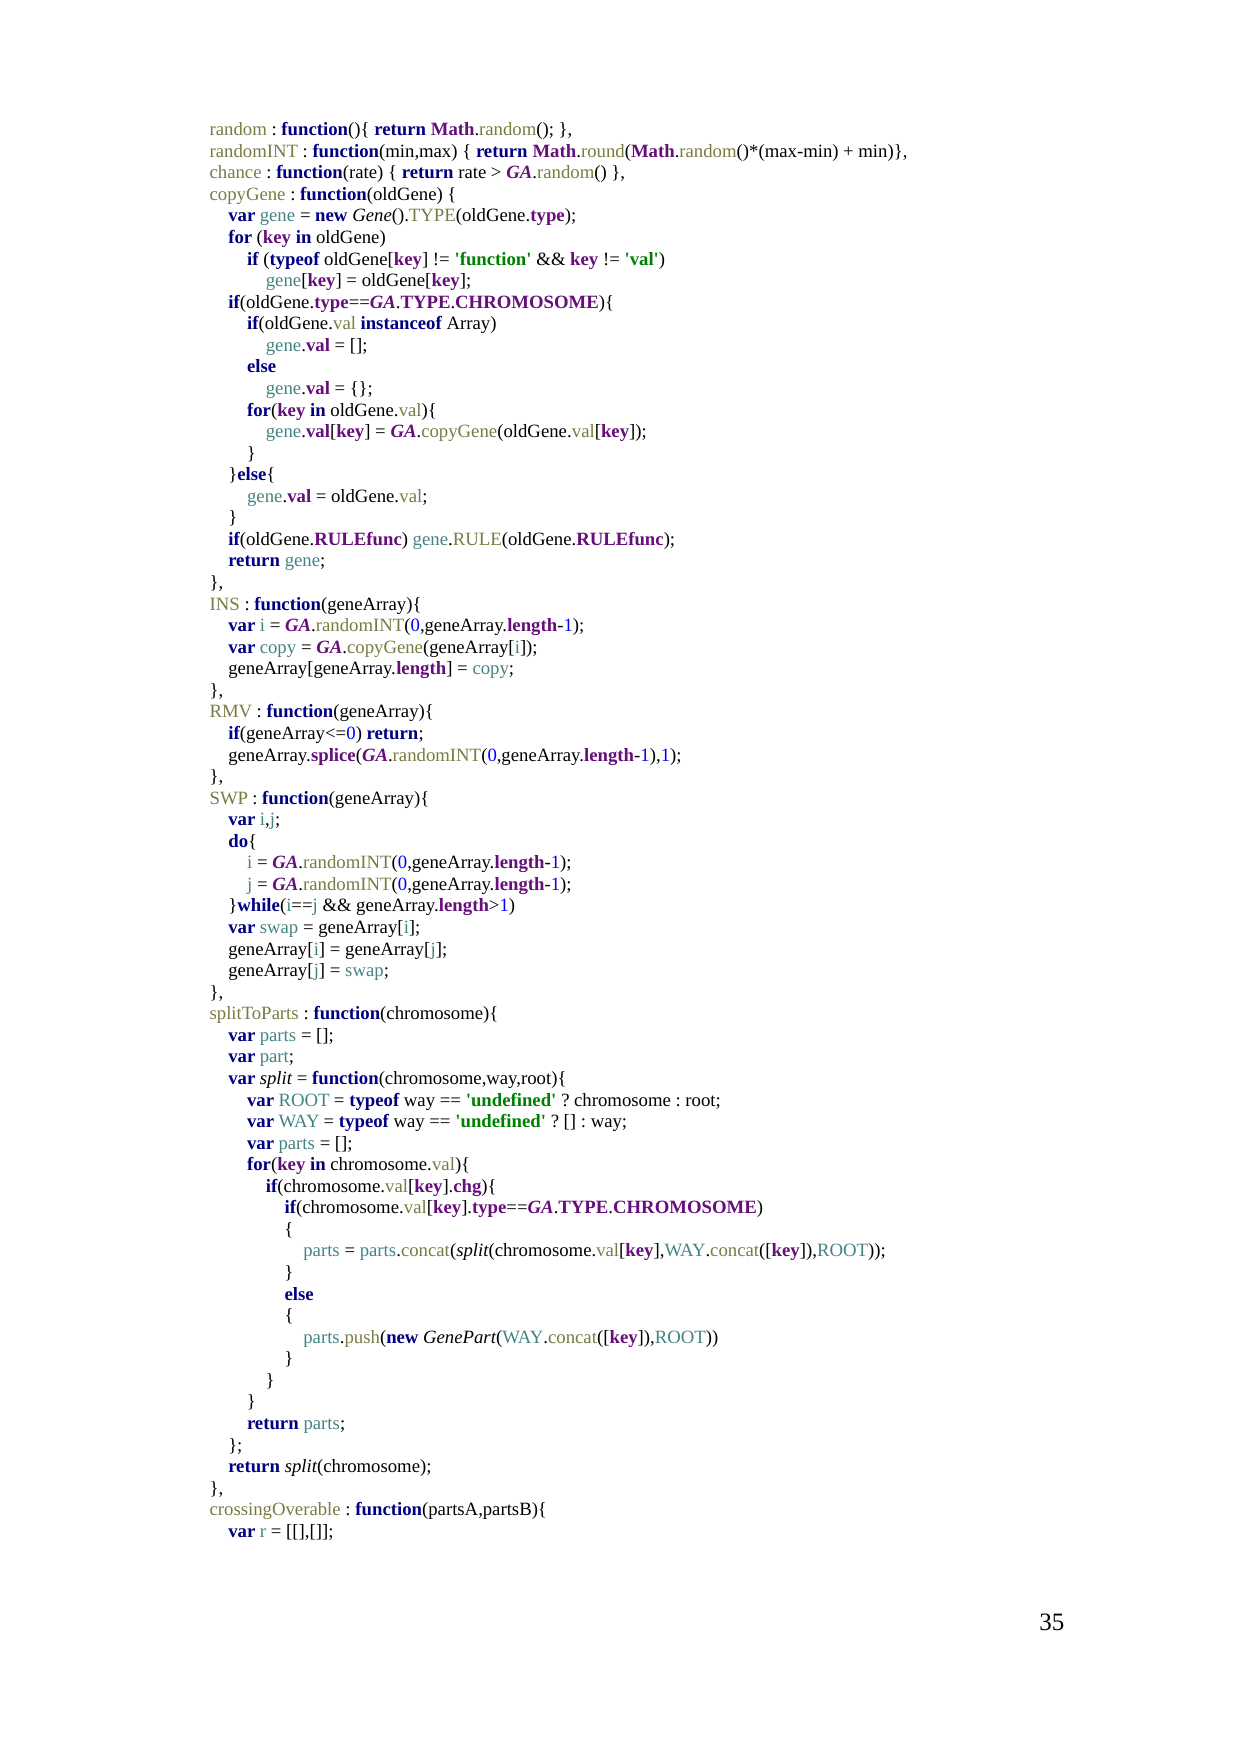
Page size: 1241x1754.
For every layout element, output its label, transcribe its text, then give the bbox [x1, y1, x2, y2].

text INS : function(geneArray){ [191, 592, 1064, 614]
text }, [191, 765, 1064, 787]
text return parts; [191, 1412, 1064, 1433]
text parts = parts.concat(split(chromosome.val[key],WAY.concat([key]),ROOT)); [191, 1239, 1064, 1261]
text var i = GA.randomINT(0,geneArray.length-1); [191, 614, 1064, 636]
text }; [191, 1433, 1064, 1455]
text splitToParts : function(chromosome){ [191, 1002, 1064, 1024]
text parts.push(new GenePart(WAY.concat([key]),ROOT)) [191, 1326, 1064, 1347]
text chance : function(rate) { return rate > GA.random() }, [191, 161, 1064, 183]
text geneArray[i] = geneArray[j]; [191, 937, 1064, 959]
text var i,j; [191, 808, 1064, 830]
text }, [191, 571, 1064, 592]
text random : function(){ return Math.random(); }, [191, 118, 1064, 140]
text }, [191, 981, 1064, 1002]
text var swap = geneArray[i]; [191, 916, 1064, 937]
text var split = function(chromosome,way,root){ [191, 1067, 1064, 1088]
text geneArray[j] = swap; [191, 959, 1064, 981]
text } [191, 1369, 1064, 1390]
text gene.val = oldGene.val; [191, 485, 1064, 506]
text j = GA.randomINT(0,geneArray.length-1); [191, 873, 1064, 894]
text SWP : function(geneArray){ [191, 787, 1064, 808]
text var gene = new Gene().TYPE(oldGene.type); [191, 204, 1064, 226]
text geneArray.splice(GA.randomINT(0,geneArray.length-1),1); [191, 743, 1064, 765]
text }while(i==j && geneArray.length>1) [191, 894, 1064, 916]
text }, [191, 679, 1064, 700]
text var copy = GA.copyGene(geneArray[i]); [191, 636, 1064, 657]
text } [191, 442, 1064, 463]
text { [191, 1304, 1064, 1326]
text } [191, 1261, 1064, 1282]
text crossingOverable : function(partsA,partsB){ [191, 1498, 1064, 1520]
text var parts = []; [191, 1132, 1064, 1153]
text geneArray[geneArray.length] = copy; [191, 657, 1064, 679]
text var WAY = typeof way == 'undefined' ? [] : way; [191, 1110, 1064, 1132]
text if(oldGene.type==GA.TYPE.CHROMOSOME){ [191, 291, 1064, 312]
text gene[key] = oldGene[key]; [191, 269, 1064, 291]
text }else{ [191, 463, 1064, 485]
text copyGene : function(oldGene) { [191, 183, 1064, 204]
text } [191, 1347, 1064, 1369]
text var ROOT = typeof way == 'undefined' ? chromosome : root; [191, 1088, 1064, 1110]
text return split(chromosome); [191, 1455, 1064, 1477]
text do{ [191, 830, 1064, 851]
text for(key in chromosome.val){ [191, 1153, 1064, 1175]
text if(oldGene.val instanceof Array) [191, 312, 1064, 334]
text gene.val = []; [191, 334, 1064, 355]
text else [191, 1282, 1064, 1304]
text if(oldGene.RULEfunc) gene.RULE(oldGene.RULEfunc); [191, 528, 1064, 549]
text }, [191, 1477, 1064, 1498]
text var parts = []; [191, 1024, 1064, 1045]
text for (key in oldGene) [191, 226, 1064, 247]
text return gene; [191, 549, 1064, 571]
text gene.val[key] = GA.copyGene(oldGene.val[key]); [191, 420, 1064, 442]
text gene.val = {}; [191, 377, 1064, 398]
text else [191, 355, 1064, 377]
text } [191, 506, 1064, 528]
text var part; [191, 1045, 1064, 1067]
text i = GA.randomINT(0,geneArray.length-1); [191, 851, 1064, 873]
text } [191, 1390, 1064, 1412]
text if(chromosome.val[key].type==GA.TYPE.CHROMOSOME) [191, 1196, 1064, 1218]
text RMV : function(geneArray){ [191, 700, 1064, 722]
text for(key in oldGene.val){ [191, 398, 1064, 420]
text if(geneArray<=0) return; [191, 722, 1064, 743]
text if(chromosome.val[key].chg){ [191, 1175, 1064, 1196]
text if (typeof oldGene[key] != 'function' && key != 'val') [191, 247, 1064, 269]
text randomINT : function(min,max) { return Math.round(Math.random()*(max-min) + min)}, [191, 140, 1064, 161]
text { [191, 1218, 1064, 1239]
text var r = [[],[]]; [191, 1520, 1064, 1541]
